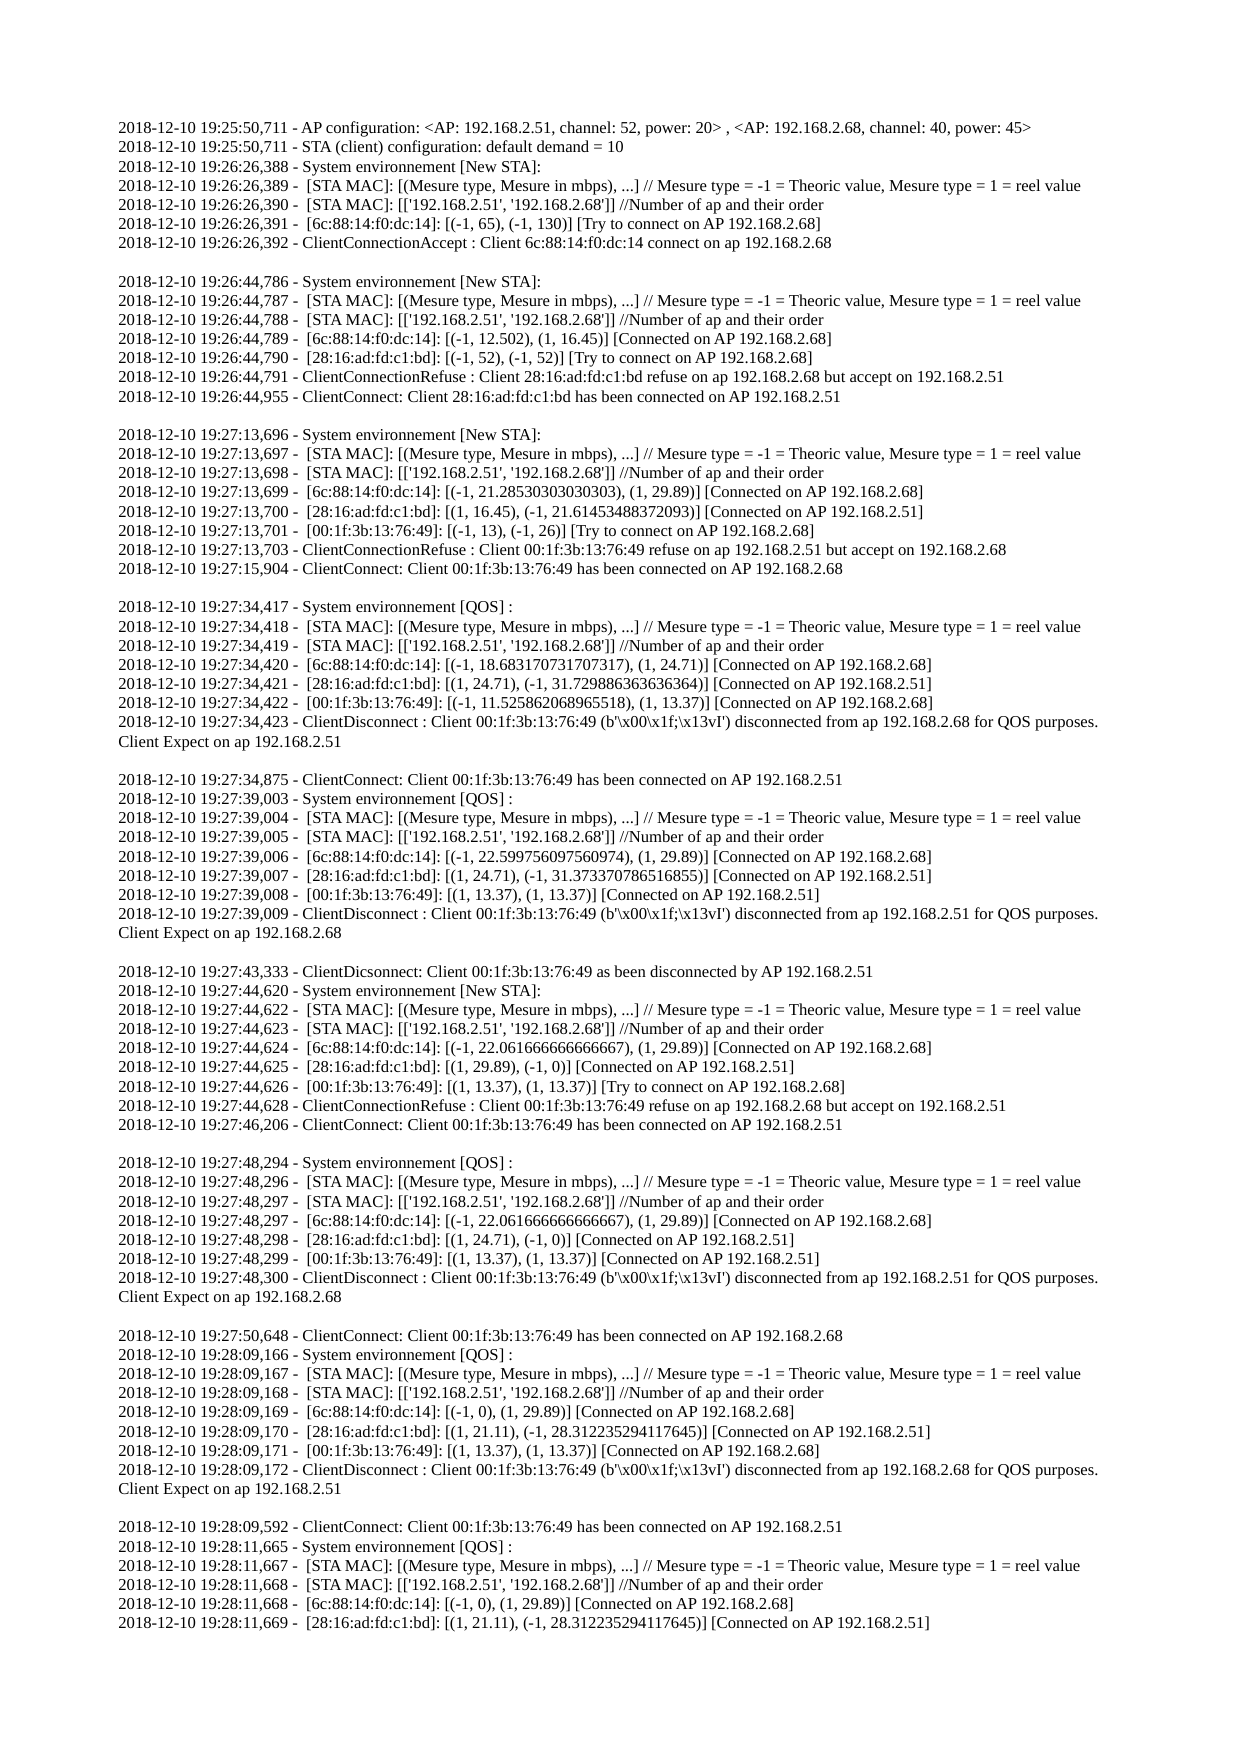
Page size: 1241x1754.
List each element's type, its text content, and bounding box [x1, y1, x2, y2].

text 2018-12-10 19:27:34,417 - System environnement [QOS] : [118, 597, 1122, 616]
text 2018-12-10 19:27:50,648 - ClientConnect: Client 00:1f:3b:13:76:49 has been connected on AP 192.168.2.68 [118, 1326, 1122, 1345]
text 2018-12-10 19:27:13,697 - [STA MAC]: [(Mesure type, Mesure in mbps), ...] // Mesure type = -1 = Theoric value, Mesure type = 1 = reel value [118, 444, 1122, 463]
text 2018-12-10 19:27:39,006 - [6c:88:14:f0:dc:14]: [(-1, 22.599756097560974), (1, 29.89)] [Connected on AP 192.168.2.68] [118, 846, 1122, 866]
text 2018-12-10 19:28:11,667 - [STA MAC]: [(Mesure type, Mesure in mbps), ...] // Mesure type = -1 = Theoric value, Mesure type = 1 = reel value [118, 1556, 1122, 1575]
text 2018-12-10 19:27:34,418 - [STA MAC]: [(Mesure type, Mesure in mbps), ...] // Mesure type = -1 = Theoric value, Mesure type = 1 = reel value [118, 616, 1122, 636]
text 2018-12-10 19:26:26,390 - [STA MAC]: [['192.168.2.51', '192.168.2.68']] //Number of ap and their order [118, 195, 1122, 214]
text 2018-12-10 19:27:48,298 - [28:16:ad:fd:c1:bd]: [(1, 24.71), (-1, 0)] [Connected on AP 192.168.2.51] [118, 1230, 1122, 1249]
text 2018-12-10 19:27:44,623 - [STA MAC]: [['192.168.2.51', '192.168.2.68']] //Number of ap and their order [118, 1019, 1122, 1038]
text 2018-12-10 19:27:39,005 - [STA MAC]: [['192.168.2.51', '192.168.2.68']] //Number of ap and their order [118, 827, 1122, 846]
text 2018-12-10 19:27:34,875 - ClientConnect: Client 00:1f:3b:13:76:49 has been connected on AP 192.168.2.51 [118, 770, 1122, 789]
text 2018-12-10 19:27:34,422 - [00:1f:3b:13:76:49]: [(-1, 11.525862068965518), (1, 13.37)] [Connected on AP 192.168.2.68] [118, 693, 1122, 712]
text 2018-12-10 19:27:15,904 - ClientConnect: Client 00:1f:3b:13:76:49 has been connected on AP 192.168.2.68 [118, 559, 1122, 578]
text 2018-12-10 19:27:44,625 - [28:16:ad:fd:c1:bd]: [(1, 29.89), (-1, 0)] [Connected on AP 192.168.2.51] [118, 1057, 1122, 1076]
text 2018-12-10 19:27:48,296 - [STA MAC]: [(Mesure type, Mesure in mbps), ...] // Mesure type = -1 = Theoric value, Mesure type = 1 = reel value [118, 1172, 1122, 1191]
text 2018-12-10 19:26:26,388 - System environnement [New STA]: [118, 156, 1122, 176]
text 2018-12-10 19:27:13,696 - System environnement [New STA]: [118, 425, 1122, 444]
text 2018-12-10 19:27:44,622 - [STA MAC]: [(Mesure type, Mesure in mbps), ...] // Mesure type = -1 = Theoric value, Mesure type = 1 = reel value [118, 1000, 1122, 1019]
text 2018-12-10 19:26:44,786 - System environnement [New STA]: [118, 271, 1122, 291]
text 2018-12-10 19:26:44,788 - [STA MAC]: [['192.168.2.51', '192.168.2.68']] //Number of ap and their order [118, 310, 1122, 329]
text 2018-12-10 19:27:39,008 - [00:1f:3b:13:76:49]: [(1, 13.37), (1, 13.37)] [Connected on AP 192.168.2.51] [118, 885, 1122, 904]
text 2018-12-10 19:26:26,389 - [STA MAC]: [(Mesure type, Mesure in mbps), ...] // Mesure type = -1 = Theoric value, Mesure type = 1 = reel value [118, 176, 1122, 195]
text 2018-12-10 19:28:09,592 - ClientConnect: Client 00:1f:3b:13:76:49 has been connected on AP 192.168.2.51 [118, 1517, 1122, 1536]
text 2018-12-10 19:27:39,007 - [28:16:ad:fd:c1:bd]: [(1, 24.71), (-1, 31.373370786516855)] [Connected on AP 192.168.2.51] [118, 866, 1122, 885]
text 2018-12-10 19:27:48,297 - [6c:88:14:f0:dc:14]: [(-1, 22.061666666666667), (1, 29.89)] [Connected on AP 192.168.2.68] [118, 1211, 1122, 1230]
text 2018-12-10 19:26:44,955 - ClientConnect: Client 28:16:ad:fd:c1:bd has been connected on AP 192.168.2.51 [118, 386, 1122, 406]
text 2018-12-10 19:28:11,665 - System environnement [QOS] : [118, 1536, 1122, 1556]
text 2018-12-10 19:28:09,170 - [28:16:ad:fd:c1:bd]: [(1, 21.11), (-1, 28.312235294117645)] [Connected on AP 192.168.2.51] [118, 1421, 1122, 1441]
text 2018-12-10 19:27:13,700 - [28:16:ad:fd:c1:bd]: [(1, 16.45), (-1, 21.61453488372093)] [Connected on AP 192.168.2.51] [118, 501, 1122, 521]
text 2018-12-10 19:25:50,711 - AP configuration: <AP: 192.168.2.51, channel: 52, power: 20> , <AP: 192.168.2.68, channel: 40, power: 45> [118, 118, 1122, 137]
text 2018-12-10 19:27:48,297 - [STA MAC]: [['192.168.2.51', '192.168.2.68']] //Number of ap and their order [118, 1191, 1122, 1211]
text 2018-12-10 19:27:13,698 - [STA MAC]: [['192.168.2.51', '192.168.2.68']] //Number of ap and their order [118, 463, 1122, 482]
text 2018-12-10 19:28:09,172 - ClientDisconnect : Client 00:1f:3b:13:76:49 (b'\x00\x1f;\x13vI') disconnected from ap 192.168.2.68 for QOS purposes. Client Expect on ap 192.168.2.51 [118, 1460, 1122, 1498]
text 2018-12-10 19:28:09,171 - [00:1f:3b:13:76:49]: [(1, 13.37), (1, 13.37)] [Connected on AP 192.168.2.68] [118, 1441, 1122, 1460]
text 2018-12-10 19:27:43,333 - ClientDicsonnect: Client 00:1f:3b:13:76:49 as been disconnected by AP 192.168.2.51 [118, 961, 1122, 981]
text 2018-12-10 19:27:44,624 - [6c:88:14:f0:dc:14]: [(-1, 22.061666666666667), (1, 29.89)] [Connected on AP 192.168.2.68] [118, 1038, 1122, 1057]
text 2018-12-10 19:27:13,701 - [00:1f:3b:13:76:49]: [(-1, 13), (-1, 26)] [Try to connect on AP 192.168.2.68] [118, 521, 1122, 540]
text 2018-12-10 19:27:44,620 - System environnement [New STA]: [118, 981, 1122, 1000]
text 2018-12-10 19:26:44,787 - [STA MAC]: [(Mesure type, Mesure in mbps), ...] // Mesure type = -1 = Theoric value, Mesure type = 1 = reel value [118, 291, 1122, 310]
text 2018-12-10 19:27:34,419 - [STA MAC]: [['192.168.2.51', '192.168.2.68']] //Number of ap and their order [118, 636, 1122, 655]
text 2018-12-10 19:27:44,626 - [00:1f:3b:13:76:49]: [(1, 13.37), (1, 13.37)] [Try to connect on AP 192.168.2.68] [118, 1076, 1122, 1096]
text 2018-12-10 19:27:13,699 - [6c:88:14:f0:dc:14]: [(-1, 21.28530303030303), (1, 29.89)] [Connected on AP 192.168.2.68] [118, 482, 1122, 501]
text 2018-12-10 19:28:09,167 - [STA MAC]: [(Mesure type, Mesure in mbps), ...] // Mesure type = -1 = Theoric value, Mesure type = 1 = reel value [118, 1364, 1122, 1383]
text 2018-12-10 19:28:11,669 - [28:16:ad:fd:c1:bd]: [(1, 21.11), (-1, 28.312235294117645)] [Connected on AP 192.168.2.51] [118, 1613, 1122, 1632]
text 2018-12-10 19:28:11,668 - [STA MAC]: [['192.168.2.51', '192.168.2.68']] //Number of ap and their order [118, 1575, 1122, 1594]
text 2018-12-10 19:27:39,009 - ClientDisconnect : Client 00:1f:3b:13:76:49 (b'\x00\x1f;\x13vI') disconnected from ap 192.168.2.51 for QOS purposes. Client Expect on ap 192.168.2.68 [118, 904, 1122, 942]
text 2018-12-10 19:27:34,420 - [6c:88:14:f0:dc:14]: [(-1, 18.683170731707317), (1, 24.71)] [Connected on AP 192.168.2.68] [118, 655, 1122, 674]
text 2018-12-10 19:26:26,392 - ClientConnectionAccept : Client 6c:88:14:f0:dc:14 connect on ap 192.168.2.68 [118, 233, 1122, 252]
text 2018-12-10 19:27:34,421 - [28:16:ad:fd:c1:bd]: [(1, 24.71), (-1, 31.729886363636364)] [Connected on AP 192.168.2.51] [118, 674, 1122, 693]
text 2018-12-10 19:27:13,703 - ClientConnectionRefuse : Client 00:1f:3b:13:76:49 refuse on ap 192.168.2.51 but accept on 192.168.2.68 [118, 540, 1122, 559]
text 2018-12-10 19:26:44,789 - [6c:88:14:f0:dc:14]: [(-1, 12.502), (1, 16.45)] [Connected on AP 192.168.2.68] [118, 329, 1122, 348]
text 2018-12-10 19:27:44,628 - ClientConnectionRefuse : Client 00:1f:3b:13:76:49 refuse on ap 192.168.2.68 but accept on 192.168.2.51 [118, 1096, 1122, 1115]
text 2018-12-10 19:28:11,668 - [6c:88:14:f0:dc:14]: [(-1, 0), (1, 29.89)] [Connected on AP 192.168.2.68] [118, 1594, 1122, 1613]
text 2018-12-10 19:27:48,299 - [00:1f:3b:13:76:49]: [(1, 13.37), (1, 13.37)] [Connected on AP 192.168.2.51] [118, 1249, 1122, 1268]
text 2018-12-10 19:27:39,004 - [STA MAC]: [(Mesure type, Mesure in mbps), ...] // Mesure type = -1 = Theoric value, Mesure type = 1 = reel value [118, 808, 1122, 827]
text 2018-12-10 19:28:09,169 - [6c:88:14:f0:dc:14]: [(-1, 0), (1, 29.89)] [Connected on AP 192.168.2.68] [118, 1402, 1122, 1421]
text 2018-12-10 19:27:34,423 - ClientDisconnect : Client 00:1f:3b:13:76:49 (b'\x00\x1f;\x13vI') disconnected from ap 192.168.2.68 for QOS purposes. Client Expect on ap 192.168.2.51 [118, 712, 1122, 751]
text 2018-12-10 19:27:48,294 - System environnement [QOS] : [118, 1153, 1122, 1172]
text 2018-12-10 19:27:46,206 - ClientConnect: Client 00:1f:3b:13:76:49 has been connected on AP 192.168.2.51 [118, 1115, 1122, 1134]
text 2018-12-10 19:28:09,166 - System environnement [QOS] : [118, 1345, 1122, 1364]
text 2018-12-10 19:27:48,300 - ClientDisconnect : Client 00:1f:3b:13:76:49 (b'\x00\x1f;\x13vI') disconnected from ap 192.168.2.51 for QOS purposes. Client Expect on ap 192.168.2.68 [118, 1268, 1122, 1306]
text 2018-12-10 19:26:26,391 - [6c:88:14:f0:dc:14]: [(-1, 65), (-1, 130)] [Try to connect on AP 192.168.2.68] [118, 214, 1122, 233]
text 2018-12-10 19:28:09,168 - [STA MAC]: [['192.168.2.51', '192.168.2.68']] //Number of ap and their order [118, 1383, 1122, 1402]
text 2018-12-10 19:25:50,711 - STA (client) configuration: default demand = 10 [118, 137, 1122, 156]
text 2018-12-10 19:26:44,791 - ClientConnectionRefuse : Client 28:16:ad:fd:c1:bd refuse on ap 192.168.2.68 but accept on 192.168.2.51 [118, 367, 1122, 386]
text 2018-12-10 19:26:44,790 - [28:16:ad:fd:c1:bd]: [(-1, 52), (-1, 52)] [Try to connect on AP 192.168.2.68] [118, 348, 1122, 367]
text 2018-12-10 19:27:39,003 - System environnement [QOS] : [118, 789, 1122, 808]
